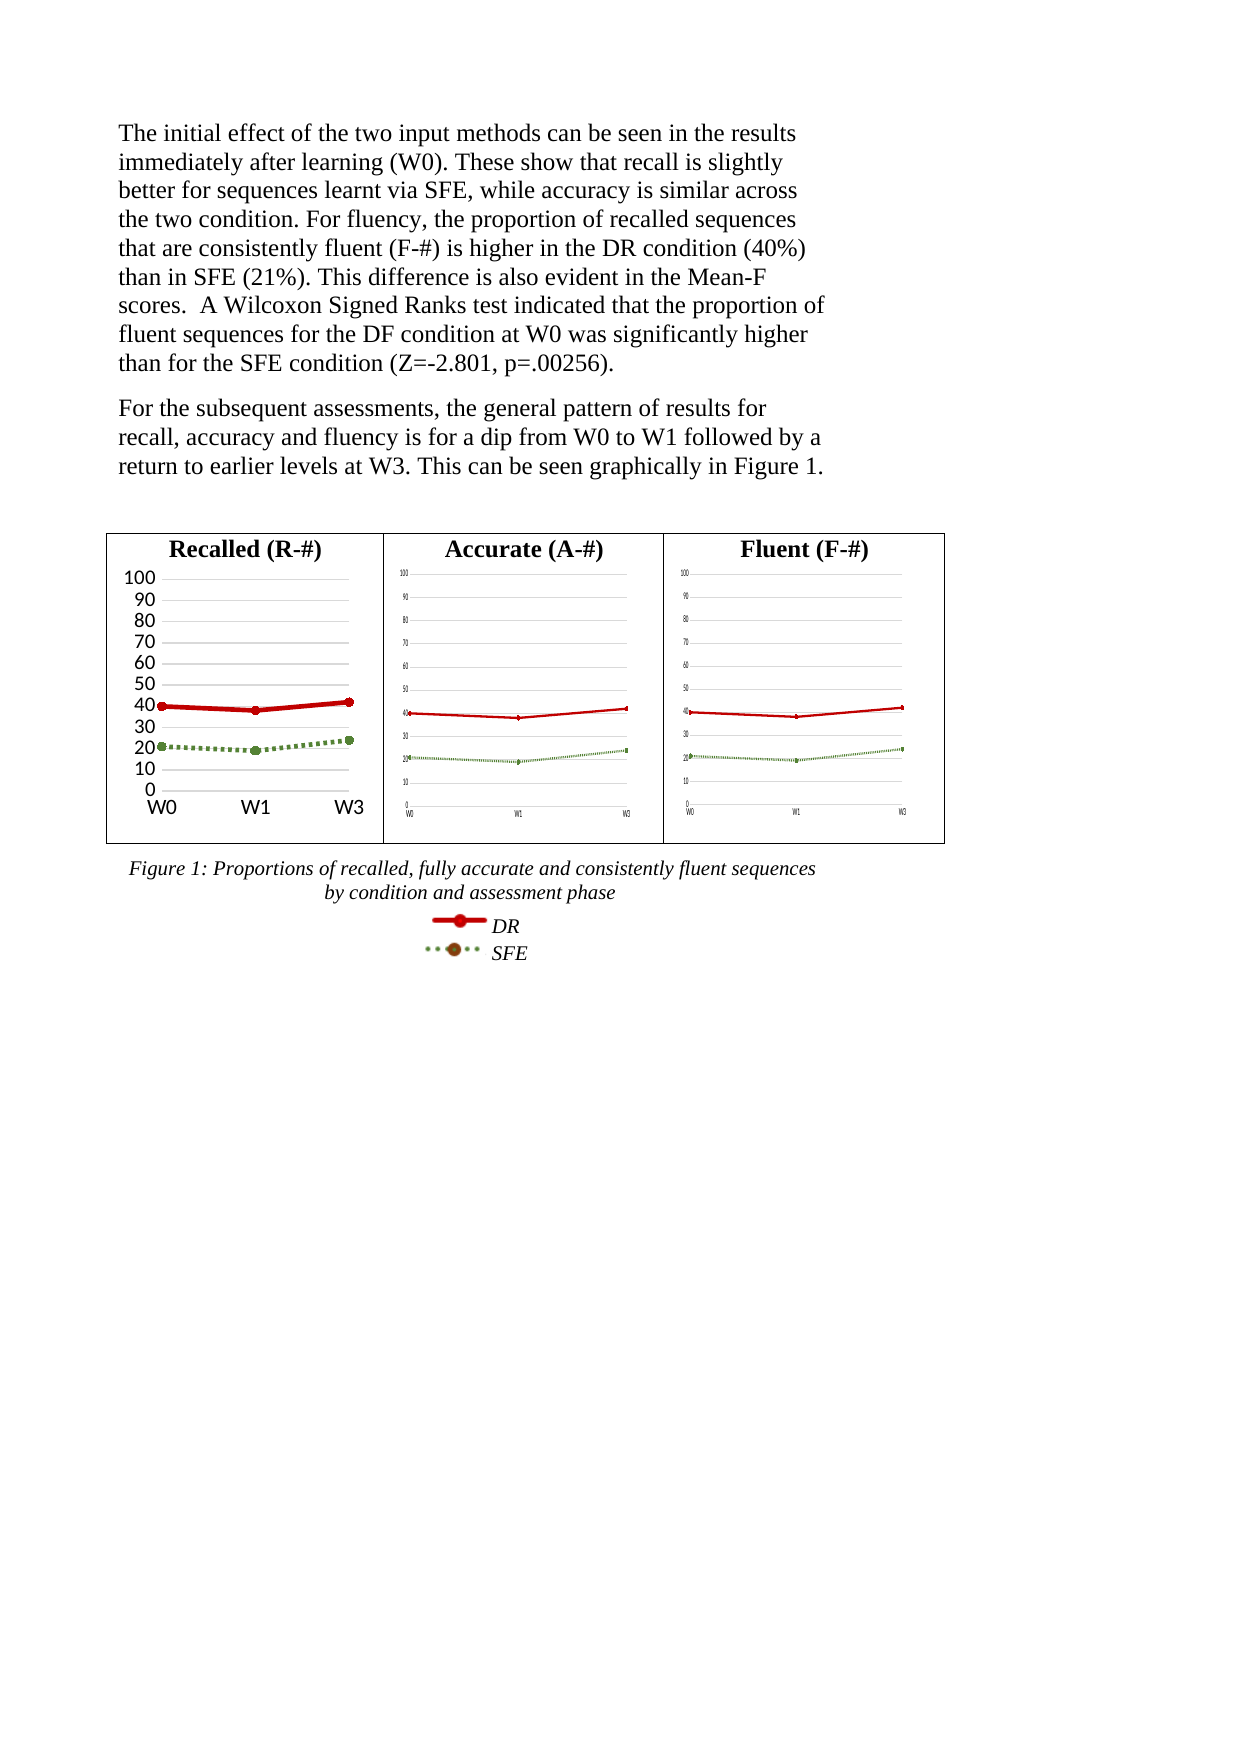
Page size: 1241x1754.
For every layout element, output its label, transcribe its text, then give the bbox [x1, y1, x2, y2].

picture [425, 904, 492, 934]
table_cell [664, 564, 944, 842]
text For the subsequent assessments, the general pattern of results for recall, accuracy and fluency is for a dip from W0 to W1 followed by a return to earlier levels at W3. This can be seen graphically in Figure 1. [118, 393, 827, 480]
text The initial effect of the two input methods can be seen in the results immediately after learning (W0). These show that recall is slightly better for sequences learnt via SFE, while accuracy is similar across the two condition. For fluency, the proportion of recalled sequences that are consistently fluent (F-#) is higher in the DR condition (40%) than in SFE (21%). This difference is also evident in the Mean-F scores. A Wilcoxon Signed Ranks test indicated that the proportion of fluent sequences for the DF condition at W0 was significantly higher than for the SFE condition (Z=-2.801, p=.00256). [118, 118, 827, 377]
table_header Accurate (A-#) [384, 534, 663, 564]
table_cell [107, 564, 383, 842]
text Figure 1: Proportions of recalled, fully accurate and consistently fluent sequences by condition and assessment phase DR SFE [118, 856, 827, 965]
table_header Recalled (R-#) [107, 534, 383, 564]
table_cell [384, 564, 663, 842]
picture [417, 938, 487, 960]
table_header Fluent (F-#) [664, 534, 944, 564]
